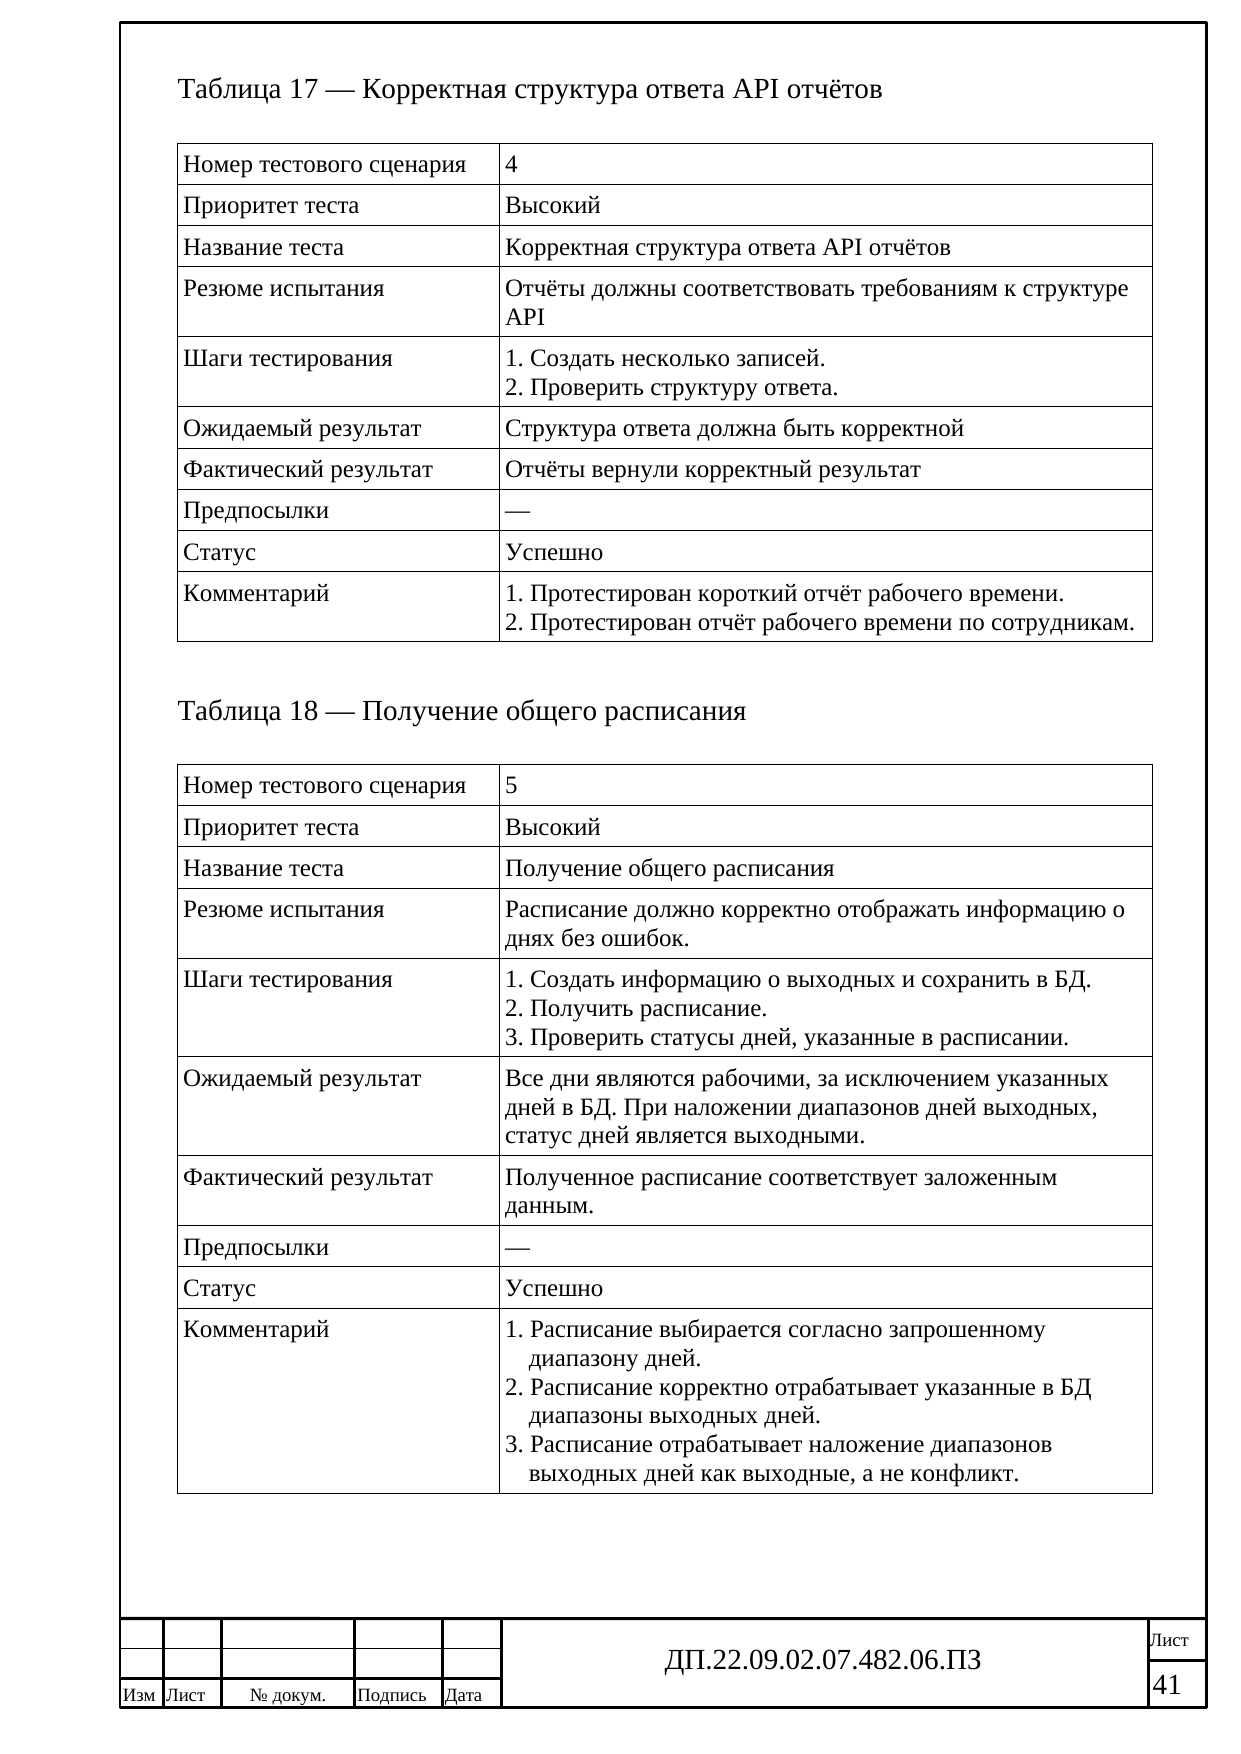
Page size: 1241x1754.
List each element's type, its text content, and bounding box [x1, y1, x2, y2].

table_cell Расписание должно корректно отображать информацию о днях без ошибок. [500, 889, 1152, 957]
table_cell Предпосылки [178, 490, 499, 530]
table_cell Шаги тестирования [178, 337, 499, 406]
table_cell Резюме испытания [178, 889, 499, 957]
table_header Номер тестового сценария [178, 144, 499, 184]
table_cell Получение общего расписания [500, 847, 1152, 887]
table_cell Структура ответа должна быть корректной [500, 407, 1152, 447]
table_cell Фактический результат [178, 1156, 499, 1225]
table_header Номер тестового сценария [178, 765, 499, 805]
table_cell Приоритет теста [178, 806, 499, 846]
table_cell Протестирован короткий отчёт рабочего времени. Протестирован отчёт рабочего времени по сотрудникам. [500, 572, 1152, 641]
table_cell Название теста [178, 226, 499, 266]
table_cell Шаги тестирования [178, 959, 499, 1056]
table_cell Успешно [500, 1267, 1152, 1307]
table_cell Все дни являются рабочими, за исключением указанных дней в БД. При наложении диапазонов дней выходных, статус дней является выходными. [500, 1057, 1152, 1155]
table_cell Резюме испытания [178, 267, 499, 336]
table_cell Приоритет теста [178, 185, 499, 225]
table_cell — [500, 490, 1152, 530]
table_header 4 [500, 144, 1152, 184]
table_cell Создать информацию о выходных и сохранить в БД. Получить расписание. Проверить статусы дней, указанные в расписании. [500, 959, 1152, 1056]
table_cell Ожидаемый результат [178, 407, 499, 447]
table_cell Название теста [178, 847, 499, 887]
table_cell Предпосылки [178, 1226, 499, 1266]
table_cell Статус [178, 1267, 499, 1307]
table_cell — [500, 1226, 1152, 1266]
table_cell Полученное расписание соответствует заложенным данным. [500, 1156, 1152, 1225]
table_cell Комментарий [178, 572, 499, 641]
table_cell Ожидаемый результат [178, 1057, 499, 1155]
table_cell Корректная структура ответа API отчётов [500, 226, 1152, 266]
table_cell Расписание выбирается согласно запрошенному диапазону дней. Расписание корректно отрабатывает указанные в БД диапазоны выходных дней. Расписание отрабатывает наложение диапазонов выходных дней как выходные, а не конфликт. [500, 1309, 1152, 1492]
table_cell Отчёты вернули корректный результат [500, 449, 1152, 489]
table_header 5 [500, 765, 1152, 805]
table_cell Высокий [500, 185, 1152, 225]
table_cell Фактический результат [178, 449, 499, 489]
table_cell Высокий [500, 806, 1152, 846]
table_cell Создать несколько записей. Проверить структуру ответа. [500, 337, 1152, 406]
table_cell Статус [178, 531, 499, 571]
text Таблица 18 — Получение общего расписания [177, 693, 1152, 726]
table_cell Комментарий [178, 1309, 499, 1492]
table_cell Успешно [500, 531, 1152, 571]
table_cell Отчёты должны соответствовать требованиям к структуре API [500, 267, 1152, 336]
text Таблица 17 — Корректная структура ответа API отчётов [177, 71, 1152, 105]
